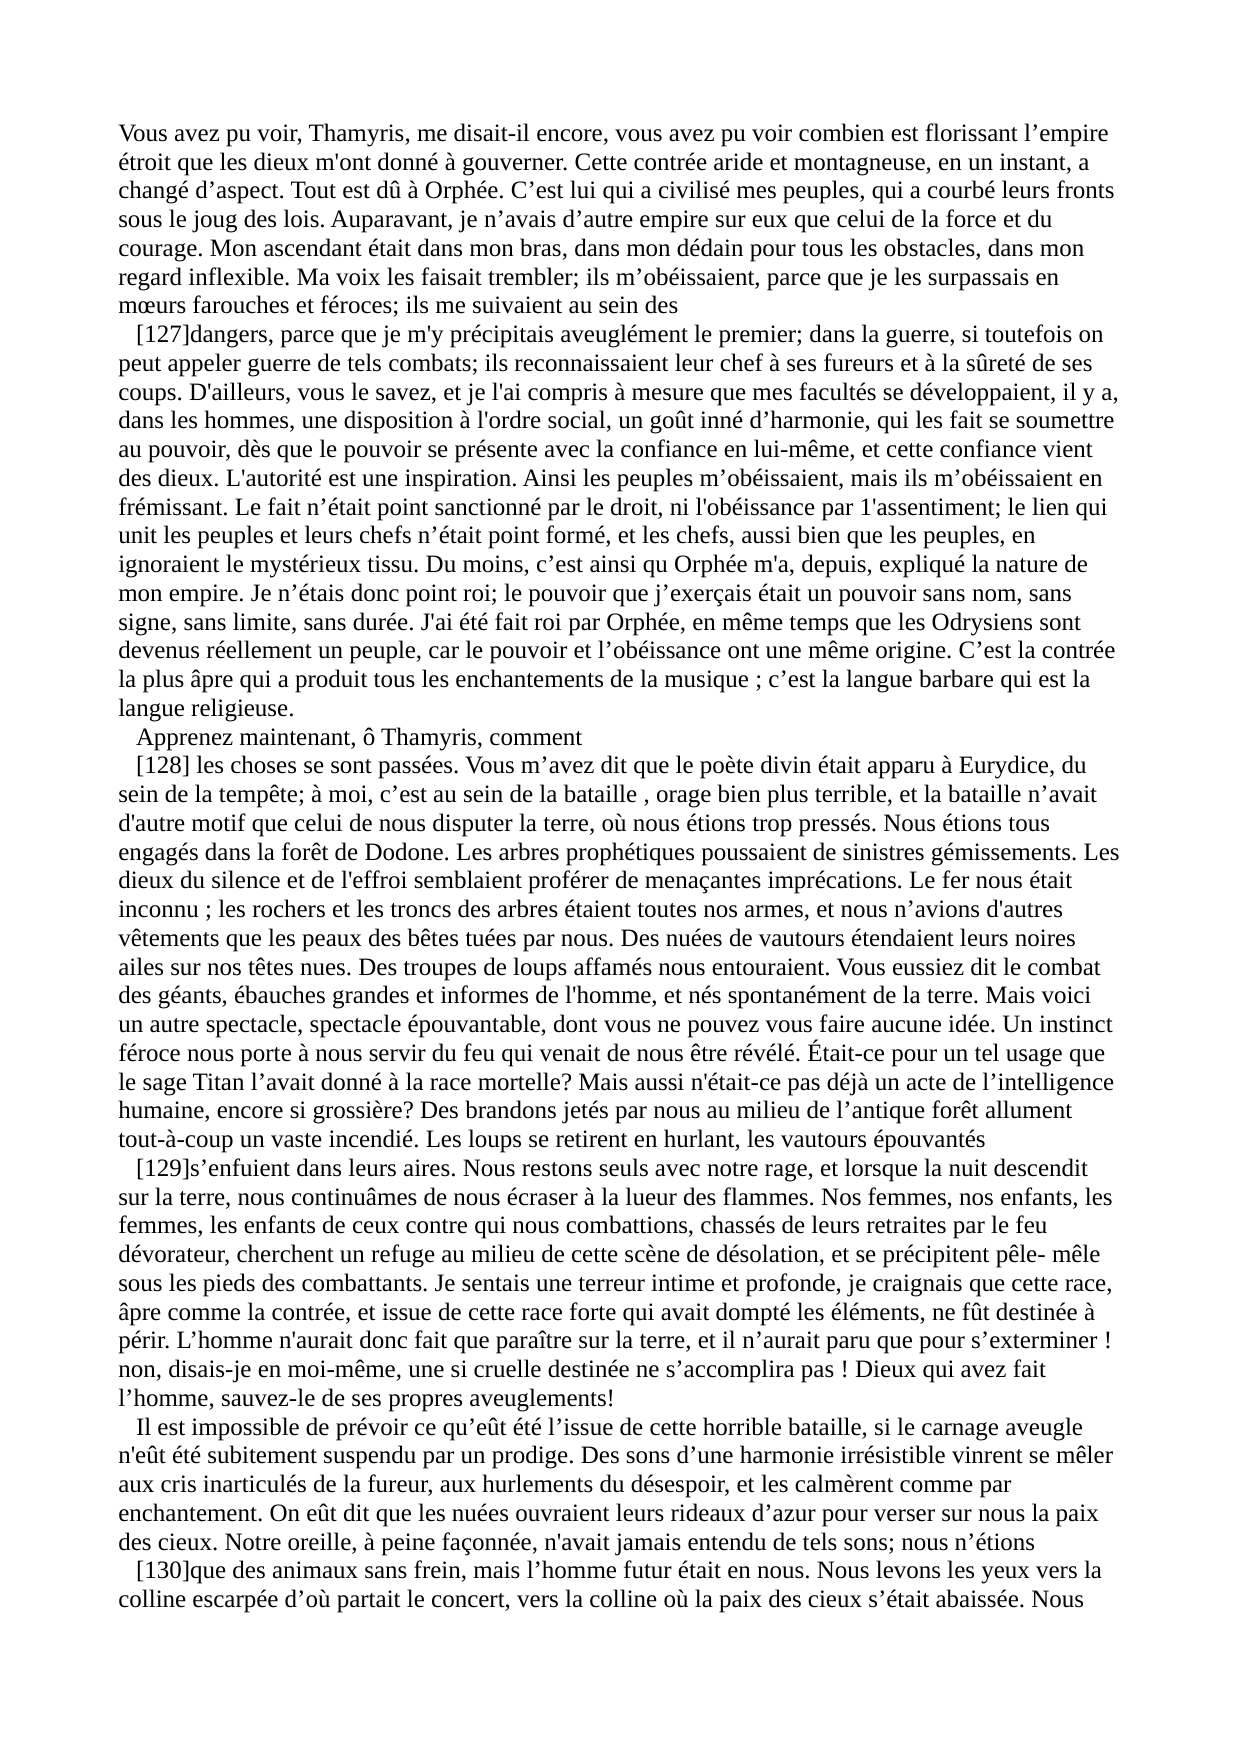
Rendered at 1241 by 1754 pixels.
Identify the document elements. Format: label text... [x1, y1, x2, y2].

text Apprenez maintenant, ô Thamyris, comment [118, 722, 1122, 751]
text [130]que des animaux sans frein, mais l’homme futur était en nous. Nous levons les yeux vers la colline escarpée d’où partait le concert, vers la colline où la paix des cieux s’était abaissée. Nous [118, 1556, 1122, 1613]
text [128] les choses se sont passées. Vous m’avez dit que le poète divin était apparu à Eurydice, du sein de la tempête; à moi, c’est au sein de la bataille , orage bien plus terrible, et la bataille n’avait d'autre motif que celui de nous disputer la terre, où nous étions trop pressés. Nous étions tous engagés dans la forêt de Dodone. Les arbres prophétiques poussaient de sinistres gémissements. Les dieux du silence et de l'effroi semblaient proférer de menaçantes imprécations. Le fer nous était inconnu ; les rochers et les troncs des arbres étaient toutes nos armes, et nous n’avions d'autres vêtements que les peaux des bêtes tuées par nous. Des nuées de vautours étendaient leurs noires ailes sur nos têtes nues. Des troupes de loups affamés nous entouraient. Vous eussiez dit le combat des géants, ébauches grandes et informes de l'homme, et nés spontanément de la terre. Mais voici un autre spectacle, spectacle épouvantable, dont vous ne pouvez vous faire aucune idée. Un instinct féroce nous porte à nous servir du feu qui venait de nous être révélé. Était-ce pour un tel usage que le sage Titan l’avait donné à la race mortelle? Mais aussi n'était-ce pas déjà un acte de l’intelligence humaine, encore si grossière? Des brandons jetés par nous au milieu de l’antique forêt allument tout-à-coup un vaste incendié. Les loups se retirent en hurlant, les vautours épouvantés [118, 751, 1122, 1153]
text [129]s’enfuient dans leurs aires. Nous restons seuls avec notre rage, et lorsque la nuit descendit sur la terre, nous continuâmes de nous écraser à la lueur des flammes. Nos femmes, nos enfants, les femmes, les enfants de ceux contre qui nous combattions, chassés de leurs retraites par le feu dévorateur, cherchent un refuge au milieu de cette scène de désolation, et se précipitent pêle- mêle sous les pieds des combattants. Je sentais une terreur intime et profonde, je craignais que cette race, âpre comme la contrée, et issue de cette race forte qui avait dompté les éléments, ne fût destinée à périr. L’homme n'aurait donc fait que paraître sur la terre, et il n’aurait paru que pour s’exterminer ! non, disais-je en moi-même, une si cruelle destinée ne s’accomplira pas ! Dieux qui avez fait l’homme, sauvez-le de ses propres aveuglements! [118, 1153, 1122, 1412]
text [127]dangers, parce que je m'y précipitais aveuglément le premier; dans la guerre, si toutefois on peut appeler guerre de tels combats; ils reconnaissaient leur chef à ses fureurs et à la sûreté de ses coups. D'ailleurs, vous le savez, et je l'ai compris à mesure que mes facultés se développaient, il y a, dans les hommes, une disposition à l'ordre social, un goût inné d’harmonie, qui les fait se soumettre au pouvoir, dès que le pouvoir se présente avec la confiance en lui-même, et cette confiance vient des dieux. L'autorité est une inspiration. Ainsi les peuples m’obéissaient, mais ils m’obéissaient en frémissant. Le fait n’était point sanctionné par le droit, ni l'obéissance par 1'assentiment; le lien qui unit les peuples et leurs chefs n’était point formé, et les chefs, aussi bien que les peuples, en ignoraient le mystérieux tissu. Du moins, c’est ainsi qu Orphée m'a, depuis, expliqué la nature de mon empire. Je n’étais donc point roi; le pouvoir que j’exerçais était un pouvoir sans nom, sans signe, sans limite, sans durée. J'ai été fait roi par Orphée, en même temps que les Odrysiens sont devenus réellement un peuple, car le pouvoir et l’obéissance ont une même origine. C’est la contrée la plus âpre qui a produit tous les enchantements de la musique ; c’est la langue barbare qui est la langue religieuse. [118, 319, 1122, 722]
text Il est impossible de prévoir ce qu’eût été l’issue de cette horrible bataille, si le carnage aveugle n'eût été subitement suspendu par un prodige. Des sons d’une harmonie irrésistible vinrent se mêler aux cris inarticulés de la fureur, aux hurlements du désespoir, et les calmèrent comme par enchantement. On eût dit que les nuées ouvraient leurs rideaux d’azur pour verser sur nous la paix des cieux. Notre oreille, à peine façonnée, n'avait jamais entendu de tels sons; nous n’étions [118, 1412, 1122, 1556]
text Vous avez pu voir, Thamyris, me disait-il encore, vous avez pu voir combien est florissant l’empire étroit que les dieux m'ont donné à gouverner. Cette contrée aride et montagneuse, en un instant, a changé d’aspect. Tout est dû à Orphée. C’est lui qui a civilisé mes peuples, qui a courbé leurs fronts sous le joug des lois. Auparavant, je n’avais d’autre empire sur eux que celui de la force et du courage. Mon ascendant était dans mon bras, dans mon dédain pour tous les obstacles, dans mon regard inflexible. Ma voix les faisait trembler; ils m’obéissaient, parce que je les surpassais en mœurs farouches et féroces; ils me suivaient au sein des [118, 118, 1122, 319]
